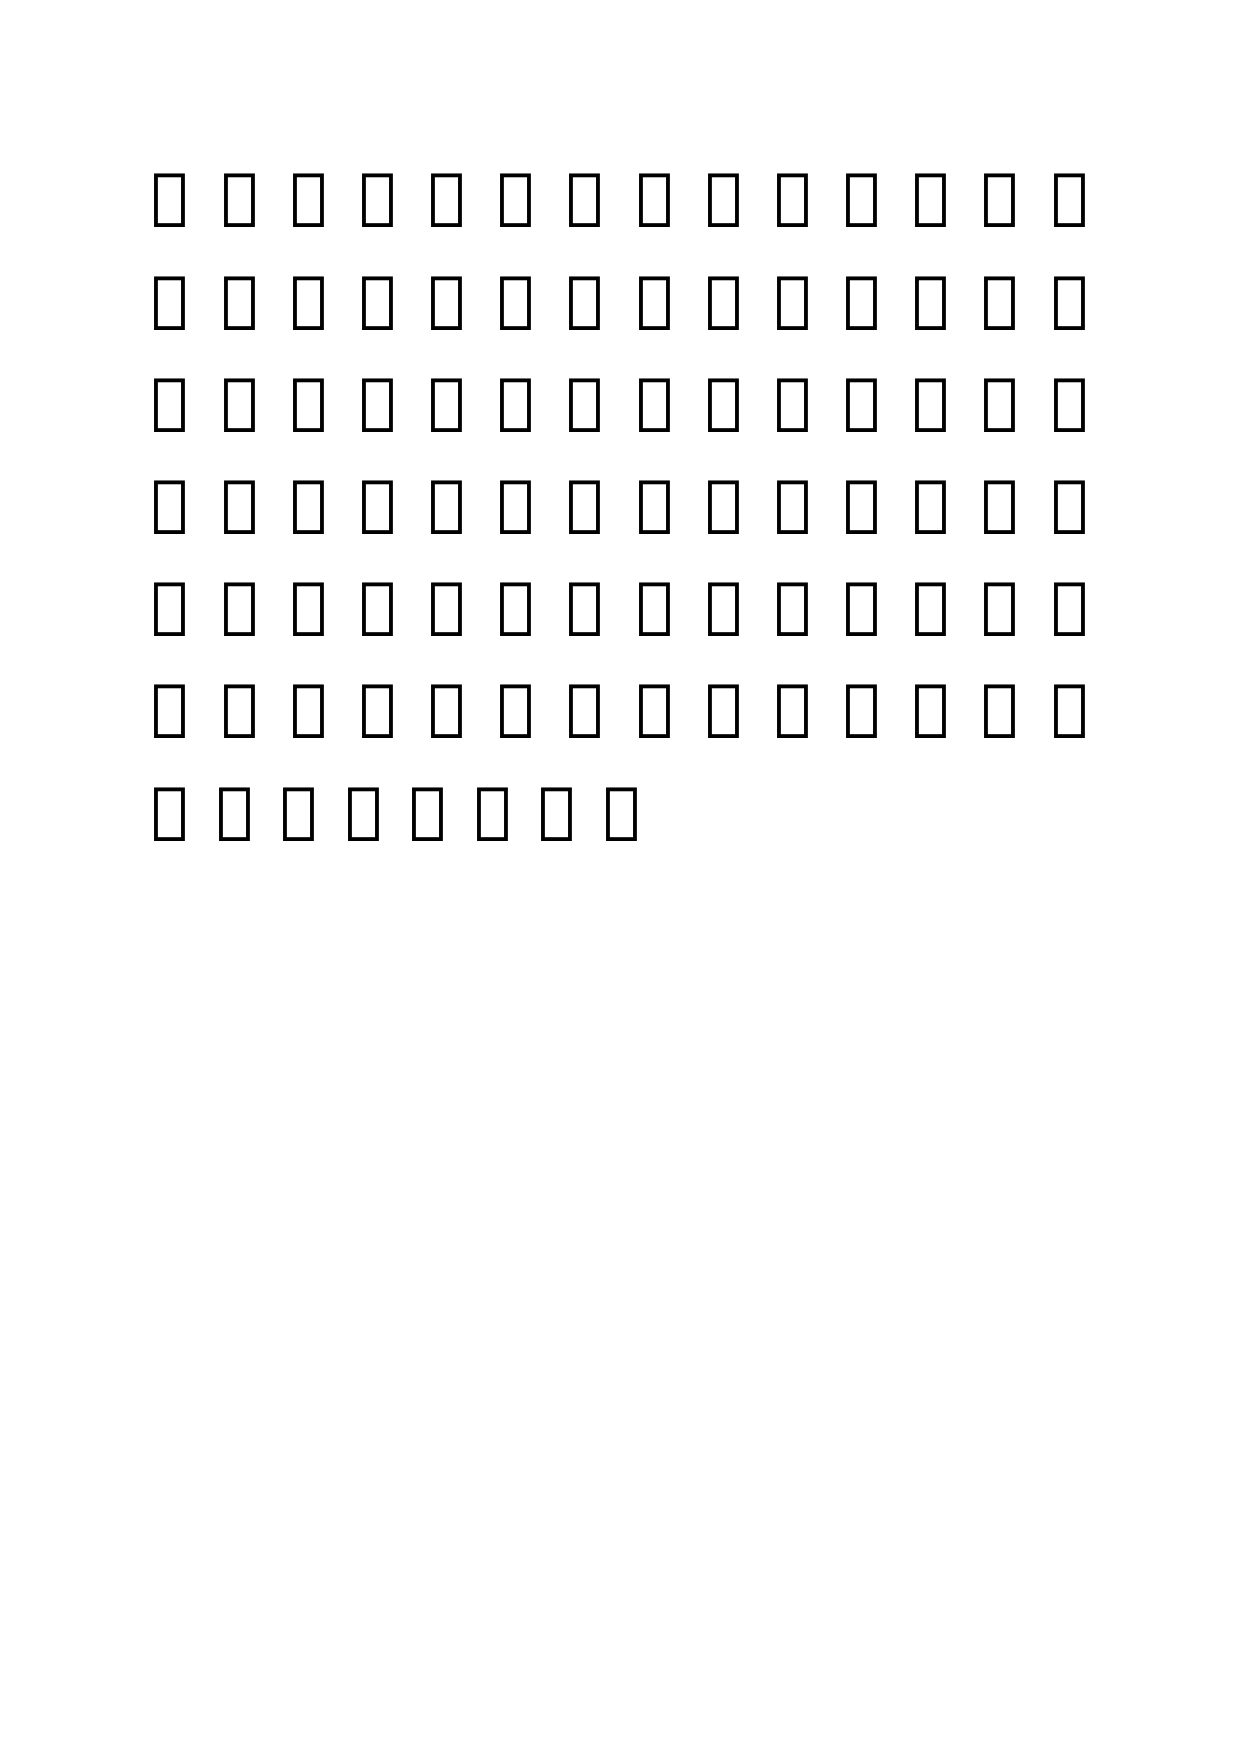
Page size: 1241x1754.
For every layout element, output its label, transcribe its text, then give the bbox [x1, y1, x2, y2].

text 󳴨 󳴩 󳴪 󳴫 󳴬 󳴭 󳴮 󳴯 󳴰 󳴱 󳴲 󳴳 󳴴 󳴵 󳴶 󳴷 󳴸 󳴹 󳴺 󳴻 󳴼 󳴽 󳴾 󳴿 󳵀 󳵁 󳵂 󳵃 󳵄 󳵅 󳵆 󳵇 󳵈 󳵉 󳵊 󳵋 󳵌 󳵍 󳵎 󳵏 󳵐 󳵑 󳵒 󳵓 󳵔 󳵕 󳵖 󳵗 󳵘 󳵙 󳵚 󳵛 󳵜 󳵝 󳵞 󳵟 󳵠 󳵡 󳵢 󳵣 󳵤 󳵥 󳵦 󳵧 󳵨 󳵩 󳵪 󳵫 󳵬 󳵭 󳵮 󳵯 󳵰 󳵱 󳵲 󳵳 󳵴 󳵵 󳵶 󳵷 󳵸 󳵹 󳵺 󳵻 󳵼 󳵽 󳵾 󳵿 󳶀 󳶁 󳶂 󳶃 [148, 148, 1092, 863]
